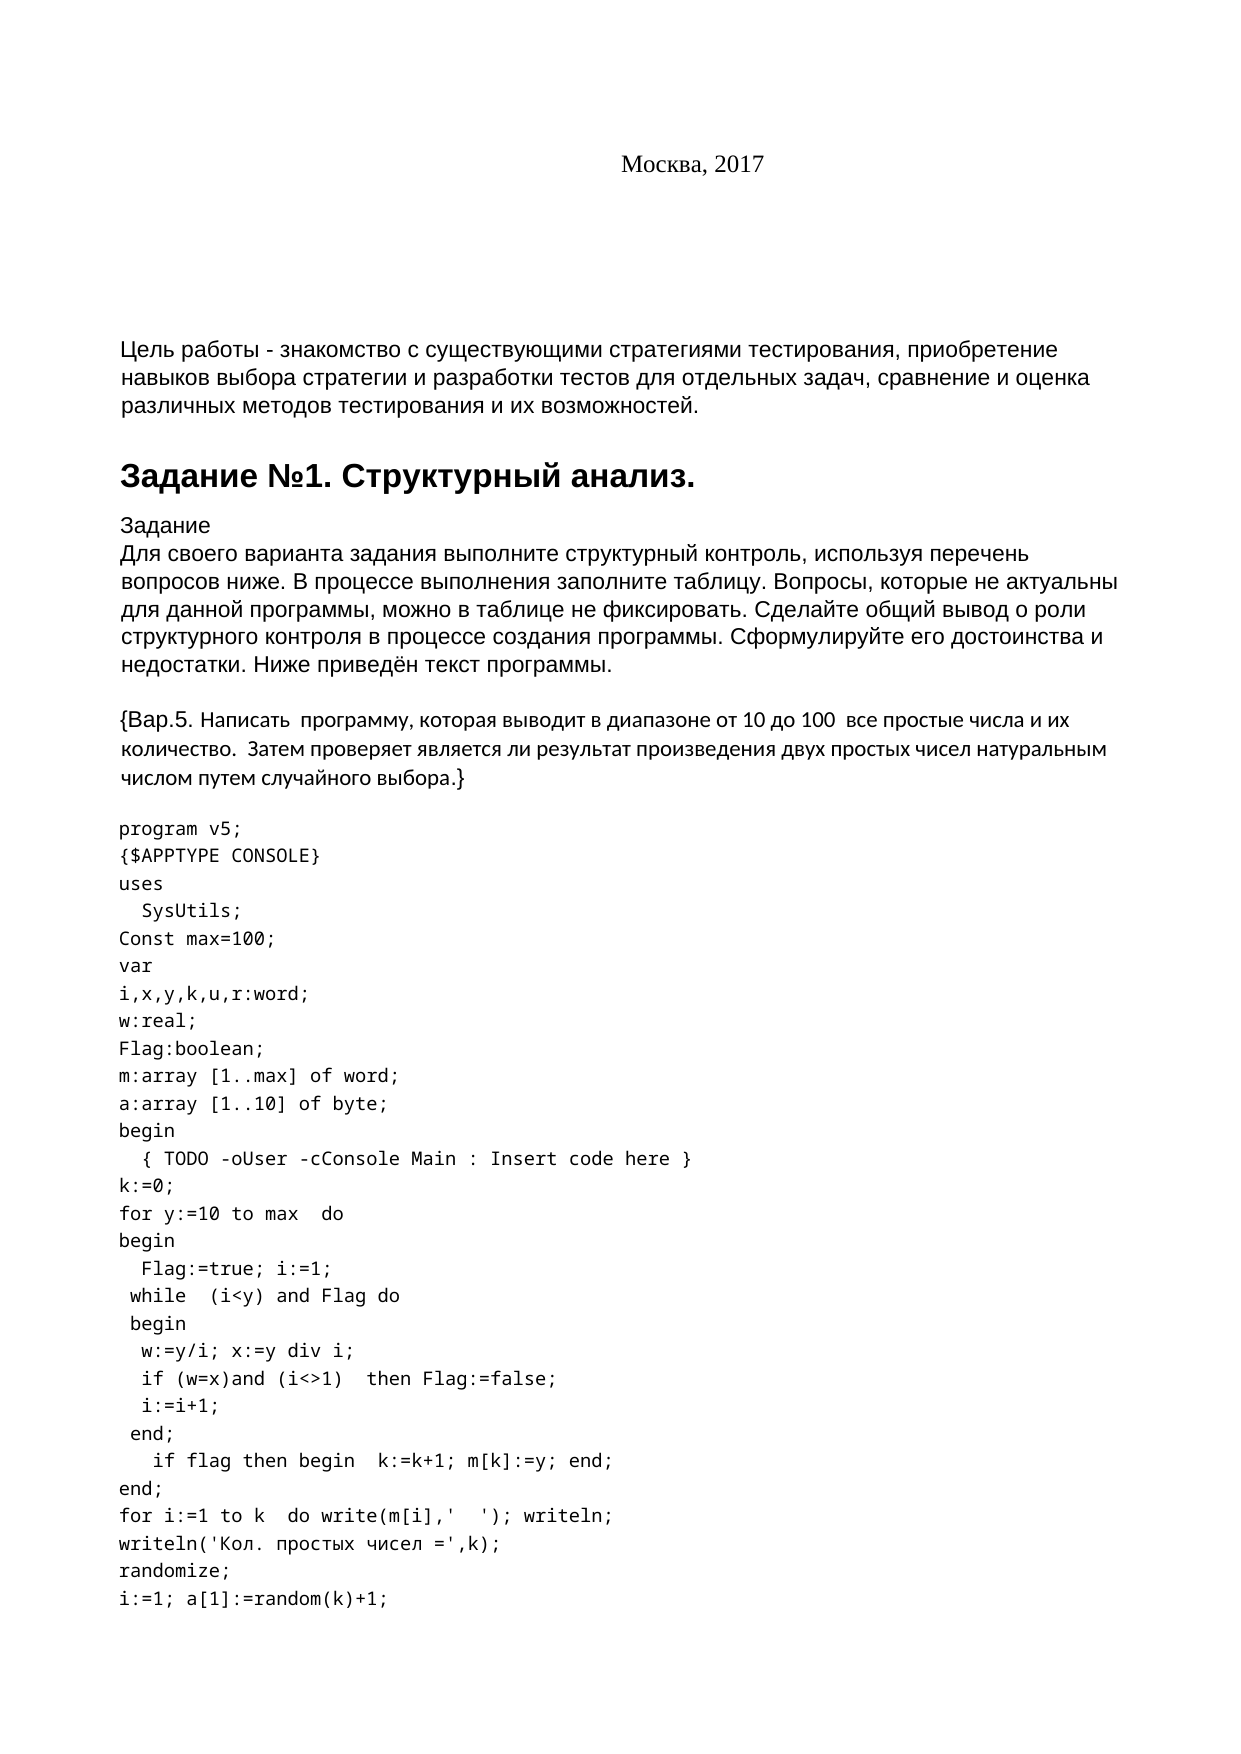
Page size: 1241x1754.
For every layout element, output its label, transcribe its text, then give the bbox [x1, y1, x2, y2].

text m:array [1..max] of word; [119, 1063, 1122, 1088]
text { TODO -oUser -cConsole Main : Insert code here } [119, 1145, 1122, 1171]
text begin [119, 1118, 1122, 1143]
text end; [119, 1475, 1122, 1501]
text Flag:boolean; [119, 1035, 1122, 1061]
text Для своего варианта задания выполните структурный контроль, используя перечень вопросов ниже. В процессе выполнения заполните таблицу. Вопросы, которые не актуальны для данной программы, можно в таблице не фиксировать. Сделайте общий вывод о роли структурного контроля в процессе создания программы. Сформулируйте его достоинства и недостатки. Ниже приведён текст программы. [120, 540, 1122, 677]
text w:=y/i; x:=y div i; [119, 1338, 1122, 1363]
text SysUtils; [119, 898, 1122, 923]
text writeln('Кол. простых чисел =',k); [119, 1530, 1122, 1556]
text w:real; [119, 1008, 1122, 1033]
text begin [119, 1310, 1122, 1336]
text {Вар.5. Написать программу, которая выводит в диапазоне от 10 до 100 все простые числа и их количество. Затем проверяет является ли результат произведения двух простых чисел натуральным числом путем случайного выбора.} [120, 705, 1122, 792]
text Задание №1. Структурный анализ. [120, 456, 1122, 494]
text randomize; [119, 1558, 1122, 1583]
text Flag:=true; i:=1; [119, 1255, 1122, 1281]
text end; [119, 1420, 1122, 1446]
text Москва, 2017 [252, 117, 1122, 178]
text i:=1; a[1]:=random(k)+1; [119, 1585, 1122, 1611]
text i,x,y,k,u,r:word; [119, 980, 1122, 1006]
text var [119, 953, 1122, 978]
text Const max=100; [119, 925, 1122, 951]
text if (w=x)and (i<>1) then Flag:=false; [119, 1365, 1122, 1391]
text {$APPTYPE CONSOLE} [119, 843, 1122, 868]
text Задание [120, 512, 1122, 539]
text while (i<y) and Flag do [119, 1283, 1122, 1308]
text uses [119, 870, 1122, 896]
text program v5; [119, 815, 1122, 841]
text i:=i+1; [119, 1393, 1122, 1418]
text a:array [1..10] of byte; [119, 1090, 1122, 1116]
text for i:=1 to k do write(m[i],' '); writeln; [119, 1503, 1122, 1528]
text begin [119, 1228, 1122, 1253]
text k:=0; [119, 1173, 1122, 1198]
text for y:=10 to max do [119, 1200, 1122, 1226]
text Цель работы - знакомство с существующими стратегиями тестирования, приобретение навыков выбора стратегии и разработки тестов для отдельных задач, сравнение и оценка различных методов тестирования и их возможностей. [120, 336, 1122, 418]
text if flag then begin k:=k+1; m[k]:=y; end; [119, 1448, 1122, 1473]
